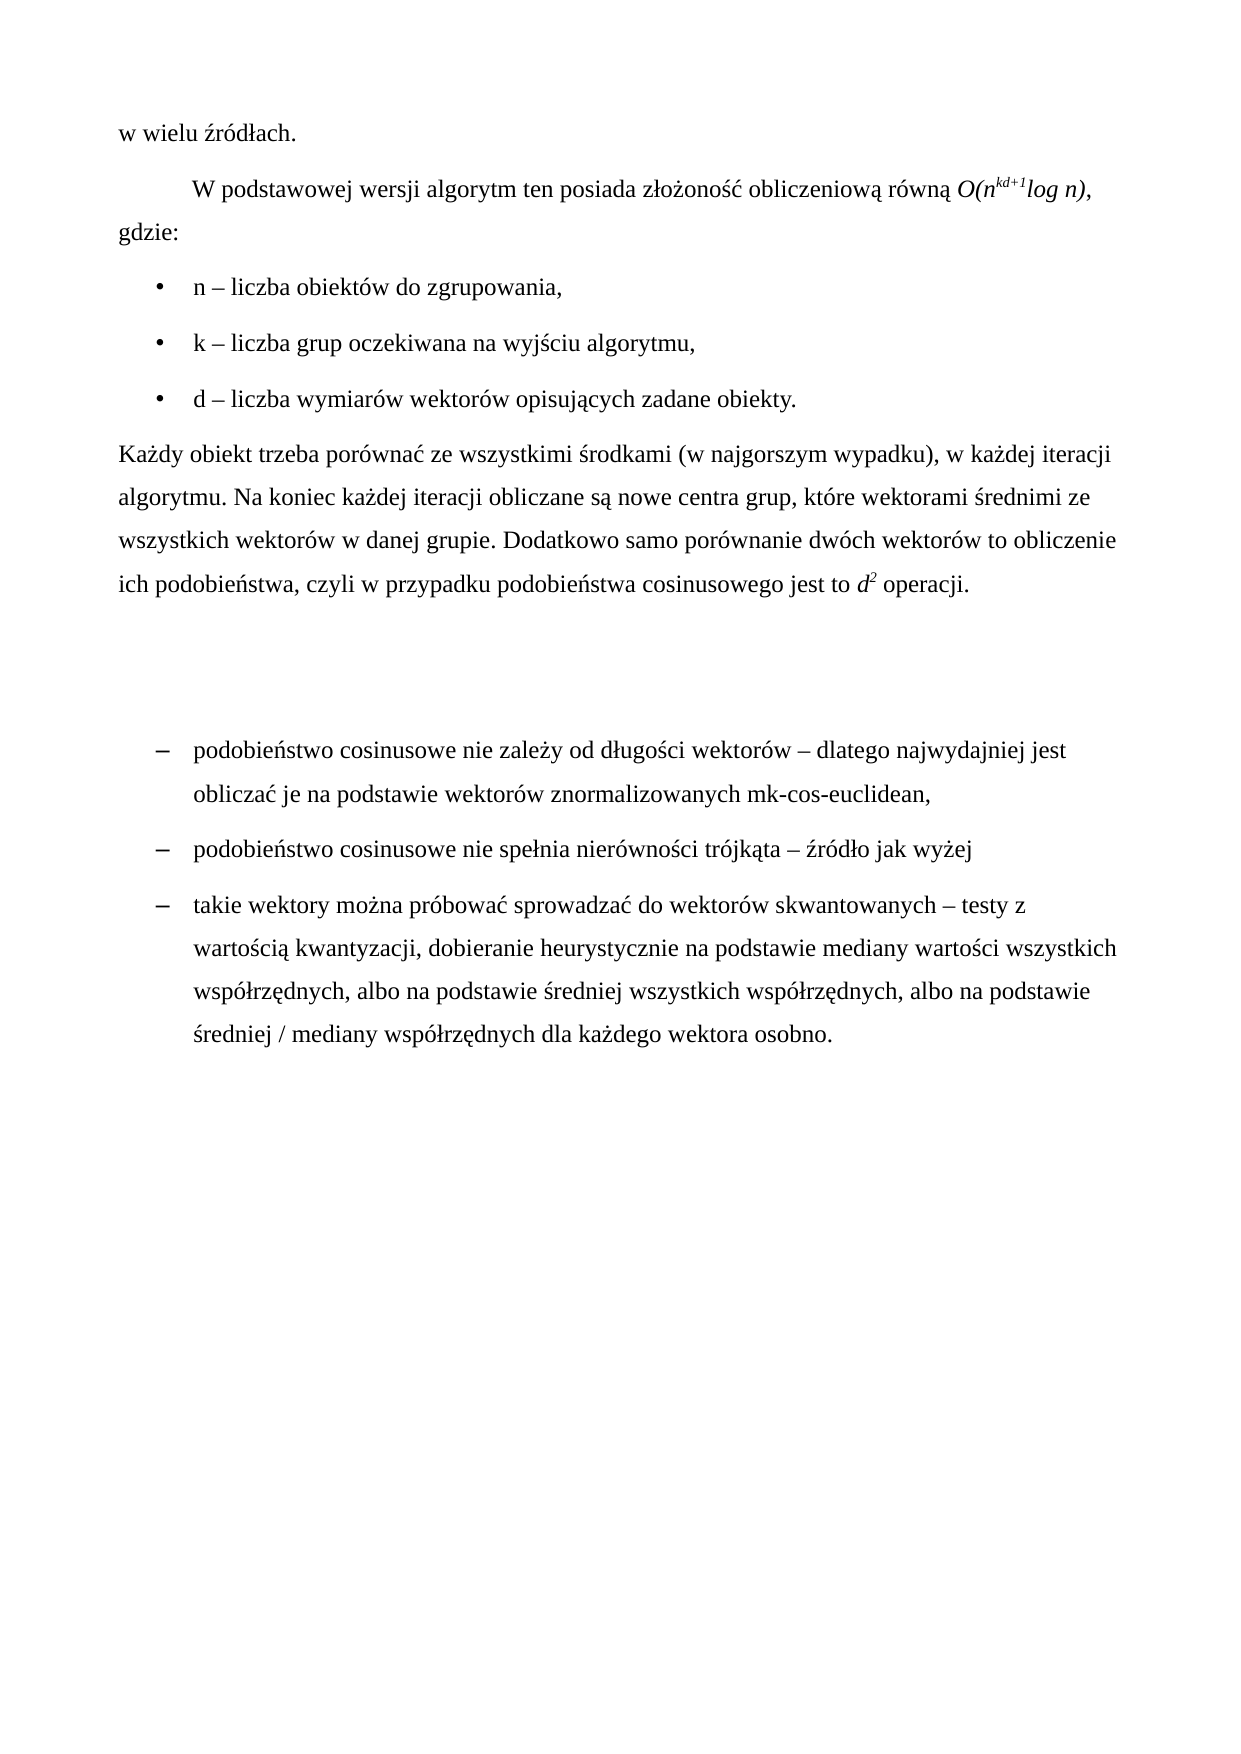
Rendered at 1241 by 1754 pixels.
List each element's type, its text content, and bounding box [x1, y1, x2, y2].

list d – liczba wymiarów wektorów opisujących zadane obiekty. [156, 384, 1122, 412]
list podobieństwo cosinusowe nie zależy od długości wektorów – dlatego najwydajniej jest obliczać je na podstawie wektorów znormalizowanych mk-cos-euclidean, [156, 736, 1122, 807]
list n – liczba obiektów do zgrupowania, [156, 272, 1122, 301]
list k – liczba grup oczekiwana na wyjściu algorytmu, [156, 328, 1122, 357]
text Każdy obiekt trzeba porównać ze wszystkimi środkami (w najgorszym wypadku), w każdej iteracji algorytmu. Na koniec każdej iteracji obliczane są nowe centra grup, które wektorami średnimi ze wszystkich wektorów w danej grupie. Dodatkowo samo porównanie dwóch wektorów to obliczenie ich podobieństwa, czyli w przypadku podobieństwa cosinusowego jest to d2 operacji. [118, 439, 1122, 597]
text W podstawowej wersji algorytm ten posiada złożoność obliczeniową równą O(nkd+1log n), gdzie: [118, 174, 1122, 246]
list takie wektory można próbować sprowadzać do wektorów skwantowanych – testy z wartością kwantyzacji, dobieranie heurystycznie na podstawie mediany wartości wszystkich współrzędnych, albo na podstawie średniej wszystkich współrzędnych, albo na podstawie średniej / mediany współrzędnych dla każdego wektora osobno. [156, 890, 1122, 1048]
list podobieństwo cosinusowe nie spełnia nierówności trójkąta – źródło jak wyżej [156, 834, 1122, 863]
text w wielu źródłach. [118, 118, 1122, 147]
